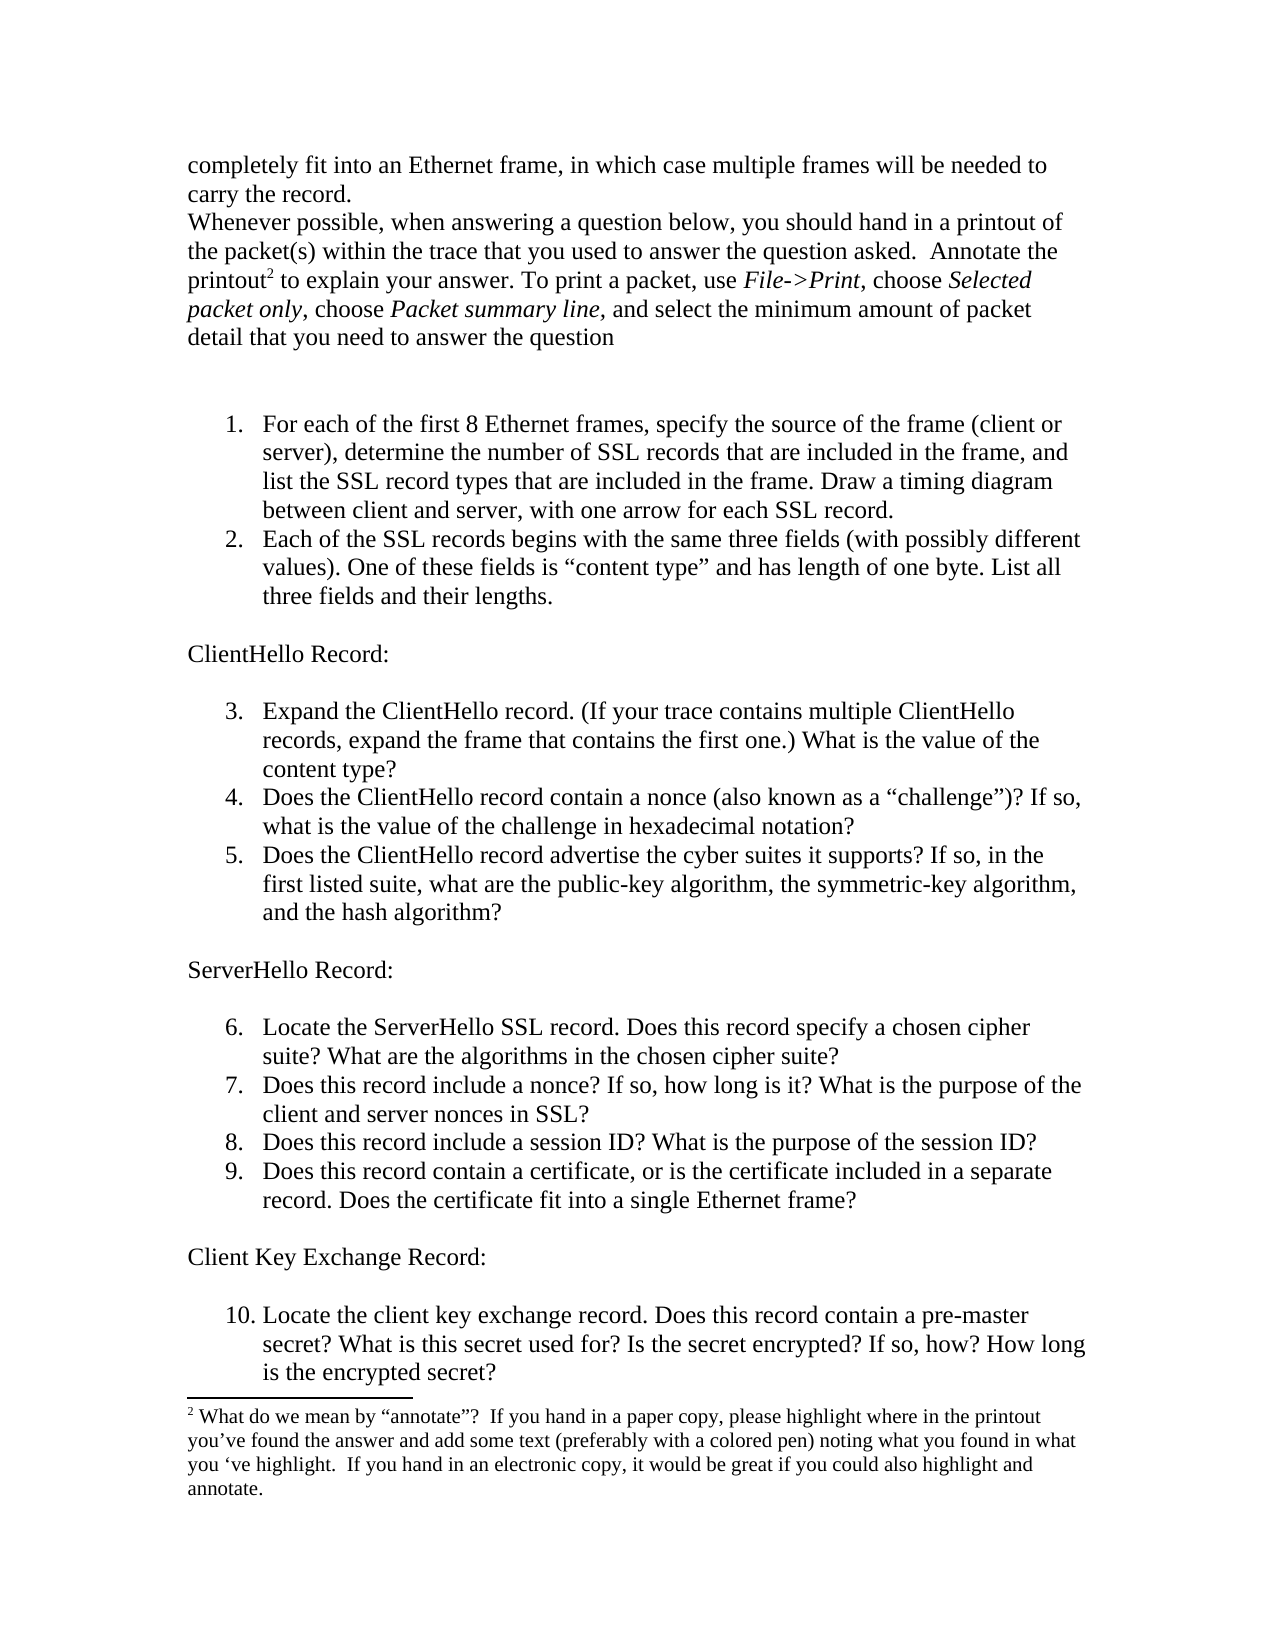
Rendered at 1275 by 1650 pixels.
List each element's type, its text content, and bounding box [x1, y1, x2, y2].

text Whenever possible, when answering a question below, you should hand in a printout of the packet(s) within the trace that you used to answer the question asked. Annotate the printout to explain your answer. To print a packet, use File->Print, choose Selected packet only, choose Packet summary line, and select the minimum amount of packet detail that you need to answer the question [187, 207, 1087, 351]
list Does this record include a nonce? If so, how long is it? What is the purpose of the client and server nonces in SSL? [225, 1070, 1087, 1127]
list For each of the first 8 Ethernet frames, specify the source of the frame (client or server), determine the number of SSL records that are included in the frame, and list the SSL record types that are included in the frame. Draw a timing diagram between client and server, with one arrow for each SSL record. [225, 409, 1087, 524]
list Locate the client key exchange record. Does this record contain a pre-master secret? What is this secret used for? Is the secret encrypted? If so, how? How long is the encrypted secret? [225, 1300, 1087, 1386]
text completely fit into an Ethernet frame, in which case multiple frames will be needed to carry the record. [187, 150, 1087, 207]
list Does this record include a session ID? What is the purpose of the session ID? [225, 1127, 1087, 1156]
text Client Key Exchange Record: [187, 1242, 1087, 1271]
list Locate the ServerHello SSL record. Does this record specify a chosen cipher suite? What are the algorithms in the chosen cipher suite? [225, 1012, 1087, 1070]
list Does the ClientHello record advertise the cyber suites it supports? If so, in the first listed suite, what are the public-key algorithm, the symmetric-key algorithm, and the hash algorithm? [225, 840, 1087, 926]
list Does this record contain a certificate, or is the certificate included in a separate record. Does the certificate fit into a single Ethernet frame? [225, 1156, 1087, 1214]
text ServerHello Record: [187, 955, 1087, 984]
text What do we mean by “annotate”? If you hand in a paper copy, please highlight where in the printout you’ve found the answer and add some text (preferably with a colored pen) noting what you found in what you ‘ve highlight. If you hand in an electronic copy, it would be great if you could also highlight and annotate. [187, 1404, 1087, 1500]
list Does the ClientHello record contain a nonce (also known as a “challenge”)? If so, what is the value of the challenge in hexadecimal notation? [225, 782, 1087, 840]
list Each of the SSL records begins with the same three fields (with possibly different values). One of these fields is “content type” and has length of one byte. List all three fields and their lengths. [225, 524, 1087, 610]
list Expand the ClientHello record. (If your trace contains multiple ClientHello records, expand the frame that contains the first one.) What is the value of the content type? [225, 696, 1087, 782]
text ClientHello Record: [187, 639, 1087, 667]
